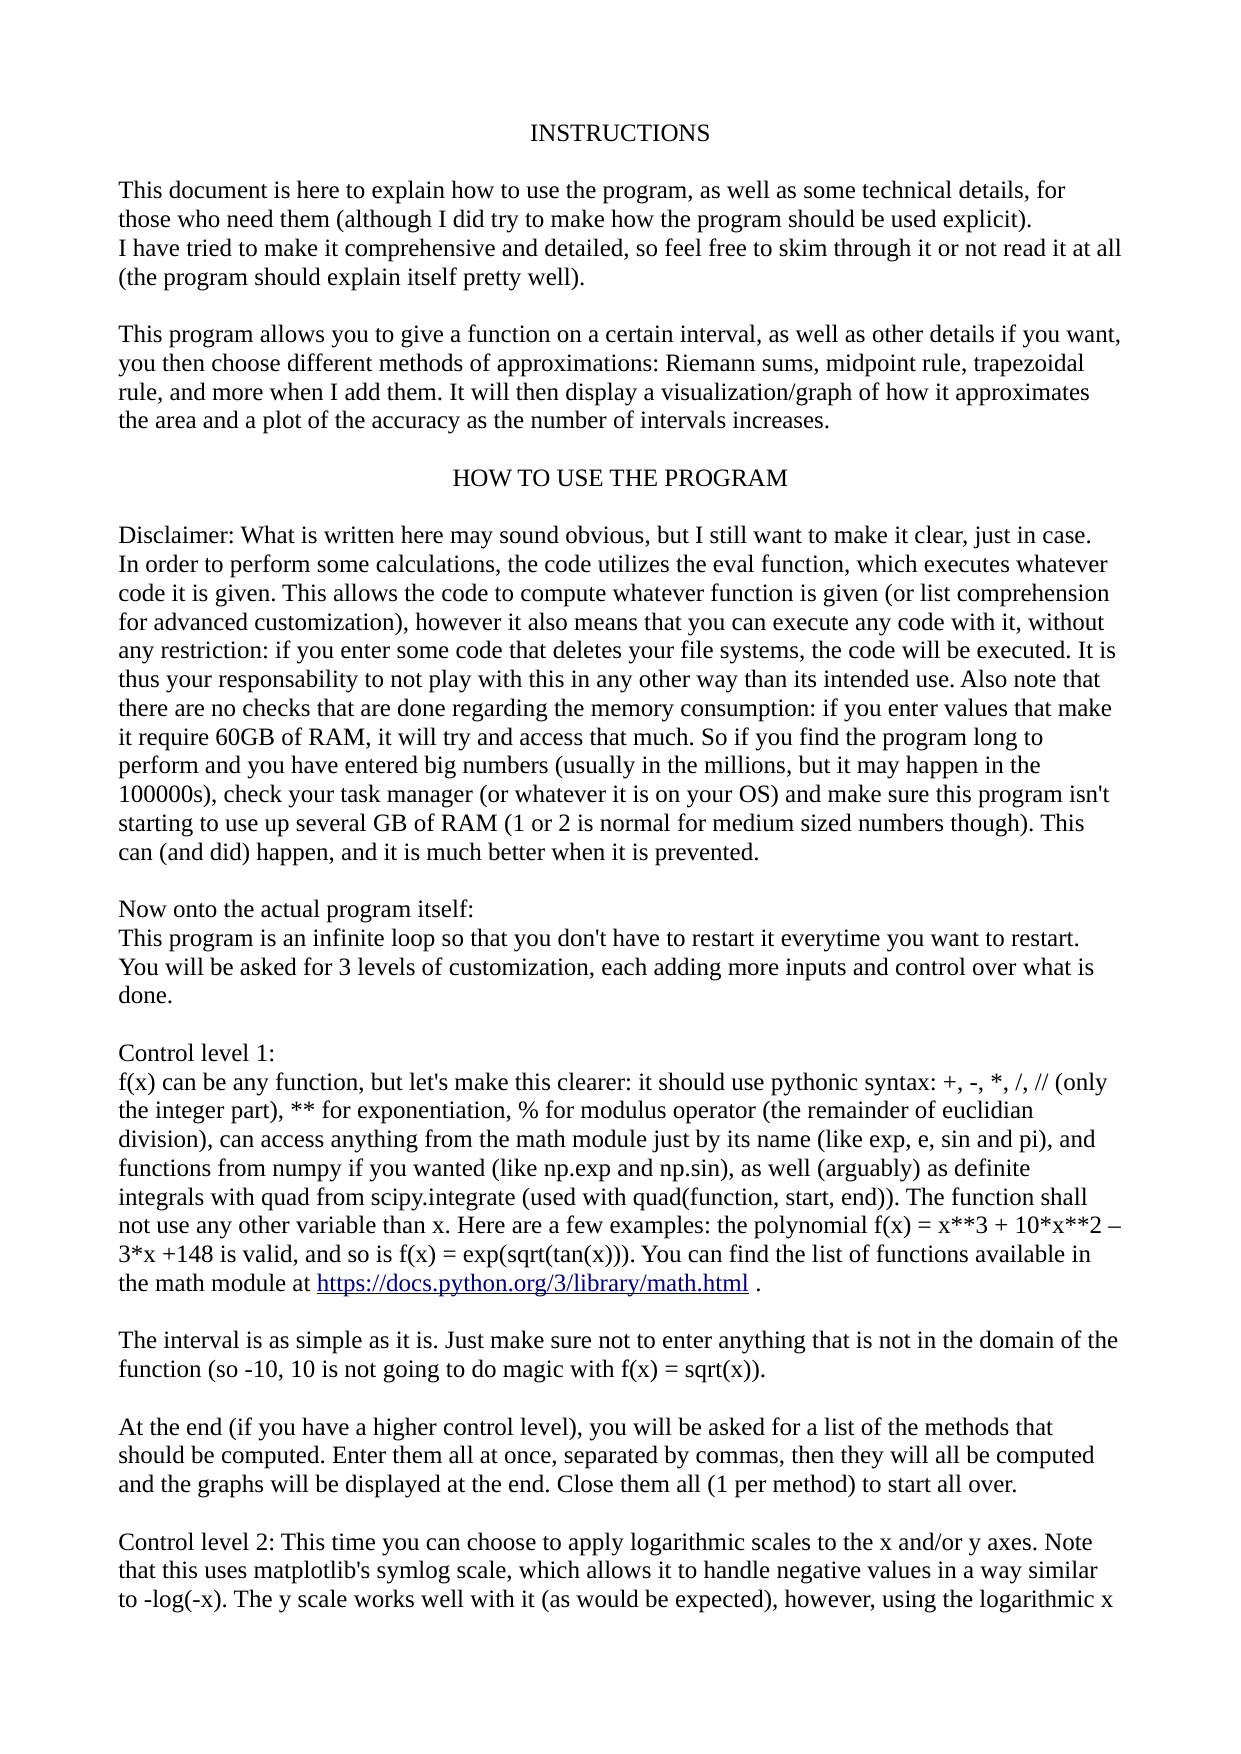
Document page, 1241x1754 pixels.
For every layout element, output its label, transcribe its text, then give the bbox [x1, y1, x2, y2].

text This program allows you to give a function on a certain interval, as well as other details if you want, you then choose different methods of approximations: Riemann sums, midpoint rule, trapezoidal rule, and more when I add them. It will then display a visualization/graph of how it approximates the area and a plot of the accuracy as the number of intervals increases. [118, 319, 1122, 434]
text This program is an infinite loop so that you don't have to restart it everytime you want to restart. You will be asked for 3 levels of customization, each adding more inputs and control over what is done. [118, 923, 1122, 1009]
text In order to perform some calculations, the code utilizes the eval function, which executes whatever code it is given. This allows the code to compute whatever function is given (or list comprehension for advanced customization), however it also means that you can execute any code with it, without any restriction: if you enter some code that deletes your file systems, the code will be executed. It is thus your responsability to not play with this in any other way than its intended use. Also note that there are no checks that are done regarding the memory consumption: if you enter values that make it require 60GB of RAM, it will try and access that much. So if you find the program long to perform and you have entered big numbers (usually in the millions, but it may happen in the 100000s), check your task manager (or whatever it is on your OS) and make sure this program isn't starting to use up several GB of RAM (1 or 2 is normal for medium sized numbers though). This can (and did) happen, and it is much better when it is prevented. [118, 549, 1122, 866]
text HOW TO USE THE PROGRAM [118, 463, 1122, 492]
text Now onto the actual program itself: [118, 894, 1122, 923]
text Control level 1: [118, 1038, 1122, 1067]
text This document is here to explain how to use the program, as well as some technical details, for those who need them (although I did try to make how the program should be used explicit). [118, 176, 1122, 233]
text At the end (if you have a higher control level), you will be asked for a list of the methods that should be computed. Enter them all at once, separated by commas, then they will all be computed and the graphs will be displayed at the end. Close them all (1 per method) to start all over. [118, 1412, 1122, 1498]
text Disclaimer: What is written here may sound obvious, but I still want to make it clear, just in case. [118, 521, 1122, 549]
text I have tried to make it comprehensive and detailed, so feel free to skim through it or not read it at all (the program should explain itself pretty well). [118, 233, 1122, 291]
text Control level 2: This time you can choose to apply logarithmic scales to the x and/or y axes. Note that this uses matplotlib's symlog scale, which allows it to handle negative values in a way similar to -log(-x). The y scale works well with it (as would be expected), however, using the logarithmic x [118, 1527, 1122, 1613]
text f(x) can be any function, but let's make this clearer: it should use pythonic syntax: +, -, *, /, // (only the integer part), ** for exponentiation, % for modulus operator (the remainder of euclidian division), can access anything from the math module just by its name (like exp, e, sin and pi), and functions from numpy if you wanted (like np.exp and np.sin), as well (arguably) as definite integrals with quad from scipy.integrate (used with quad(function, start, end)). The function shall not use any other variable than x. Here are a few examples: the polynomial f(x) = x**3 + 10*x**2 – 3*x +148 is valid, and so is f(x) = exp(sqrt(tan(x))). You can find the list of functions available in the math module at https://docs.python.org/3/library/math.html . [118, 1067, 1122, 1297]
text The interval is as simple as it is. Just make sure not to enter anything that is not in the domain of the function (so -10, 10 is not going to do magic with f(x) = sqrt(x)). [118, 1326, 1122, 1383]
text INSTRUCTIONS [118, 118, 1122, 147]
